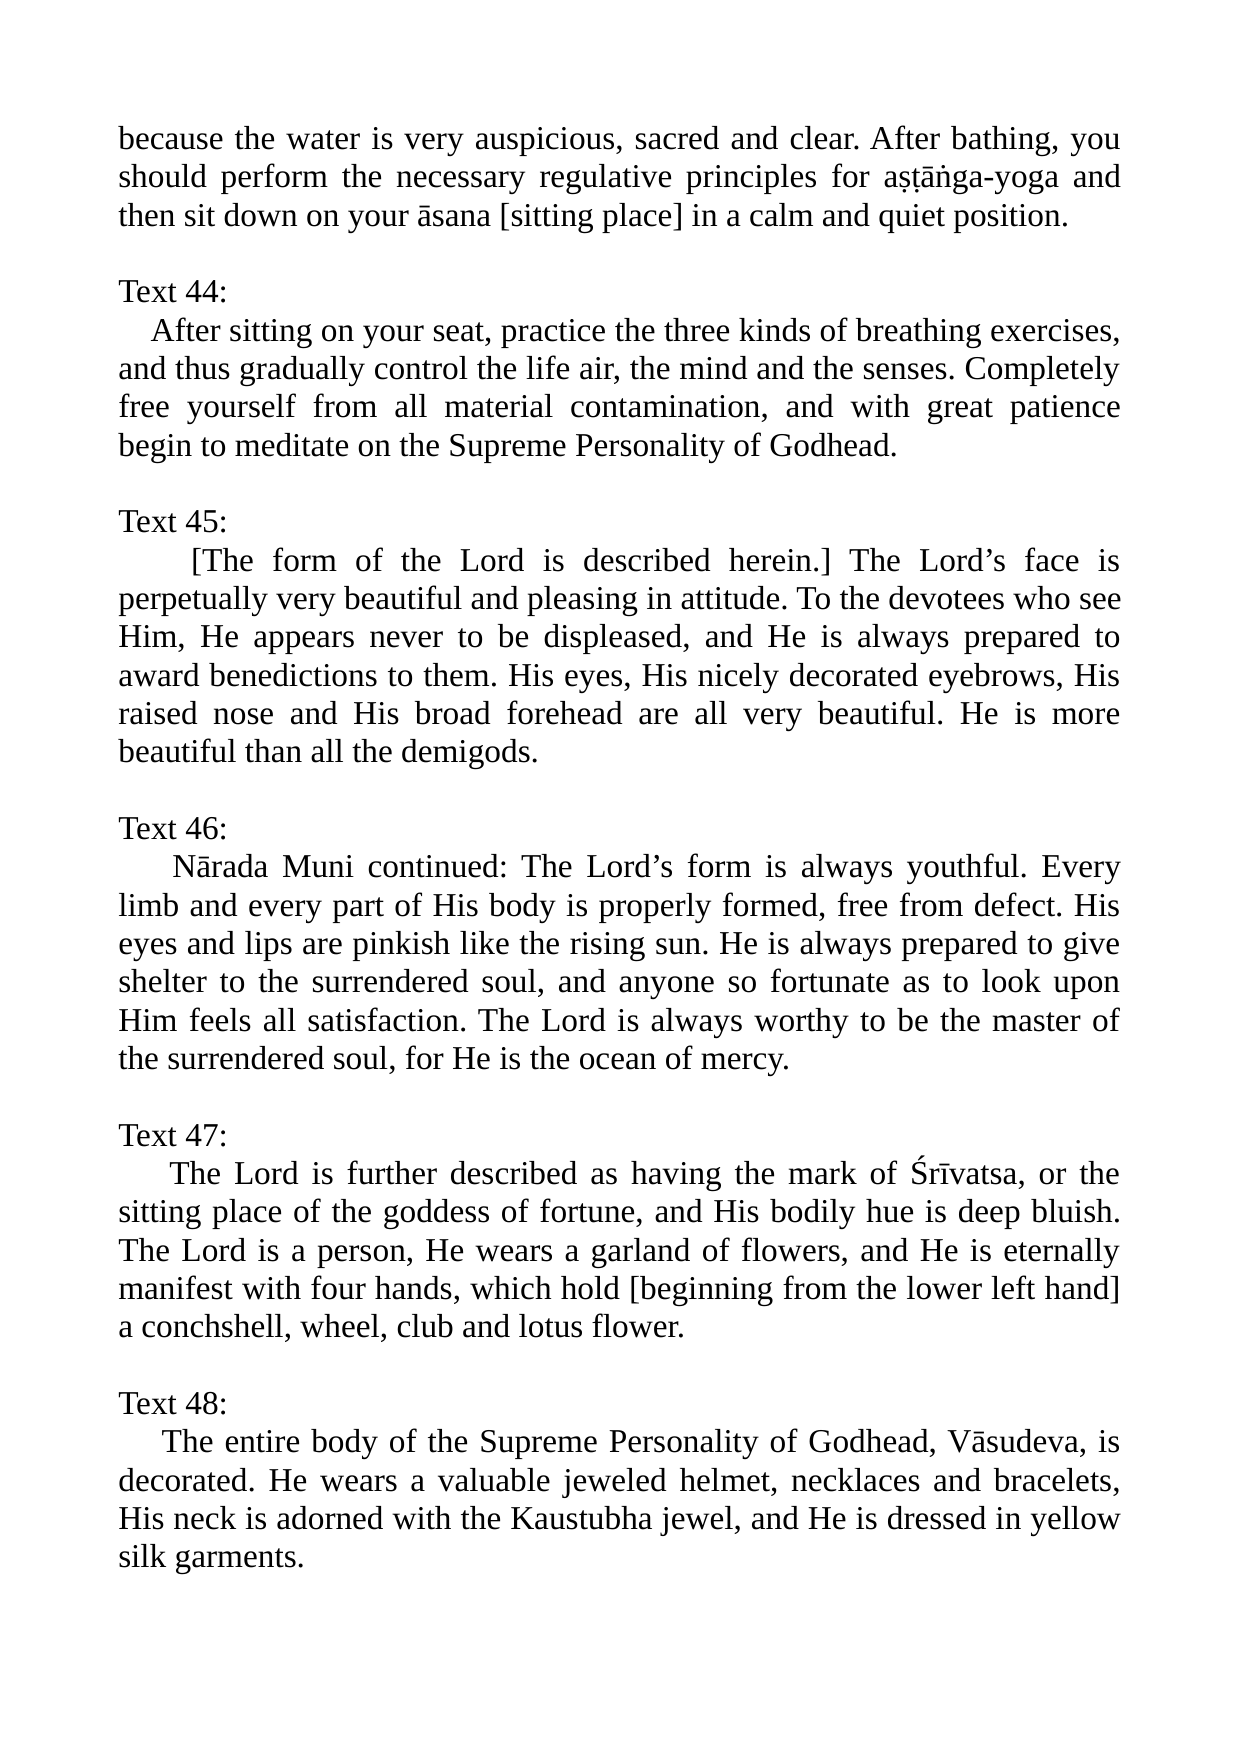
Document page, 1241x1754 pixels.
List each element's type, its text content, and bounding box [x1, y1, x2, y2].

text [The form of the Lord is described herein.] The Lord’s face is perpetually very beautiful and pleasing in attitude. To the devotees who see Him, He appears never to be displeased, and He is always prepared to award benedictions to them. His eyes, His nicely decorated eyebrows, His raised nose and His broad forehead are all very beautiful. He is more beautiful than all the demigods. [118, 540, 1122, 770]
text Text 45: [118, 501, 1122, 540]
text After sitting on your seat, practice the three kinds of breathing exercises, and thus gradually control the life air, the mind and the senses. Completely free yourself from all material contamination, and with great patience begin to meditate on the Supreme Personality of Godhead. [118, 310, 1122, 463]
text Nārada Muni continued: The Lord’s form is always youthful. Every limb and every part of His body is properly formed, free from defect. His eyes and lips are pinkish like the rising sun. He is always prepared to give shelter to the surrendered soul, and anyone so fortunate as to look upon Him feels all satisfaction. The Lord is always worthy to be the master of the surrendered soul, for He is the ocean of mercy. [118, 846, 1122, 1076]
text The entire body of the Supreme Personality of Godhead, Vāsudeva, is decorated. He wears a valuable jeweled helmet, necklaces and bracelets, His neck is adorned with the Kaustubha jewel, and He is dressed in yellow silk garments. [118, 1421, 1122, 1575]
text Text 48: [118, 1383, 1122, 1421]
text Text 47: [118, 1115, 1122, 1153]
text The Lord is further described as having the mark of Śrīvatsa, or the sitting place of the goddess of fortune, and His bodily hue is deep bluish. The Lord is a person, He wears a garland of flowers, and He is eternally manifest with four hands, which hold [beginning from the lower left hand] a conchshell, wheel, club and lotus flower. [118, 1153, 1122, 1345]
text Text 46: [118, 808, 1122, 846]
text because the water is very auspicious, sacred and clear. After bathing, you should perform the necessary regulative principles for aṣṭāṅga-yoga and then sit down on your āsana [sitting place] in a calm and quiet position. [118, 118, 1122, 233]
text Text 44: [118, 271, 1122, 310]
